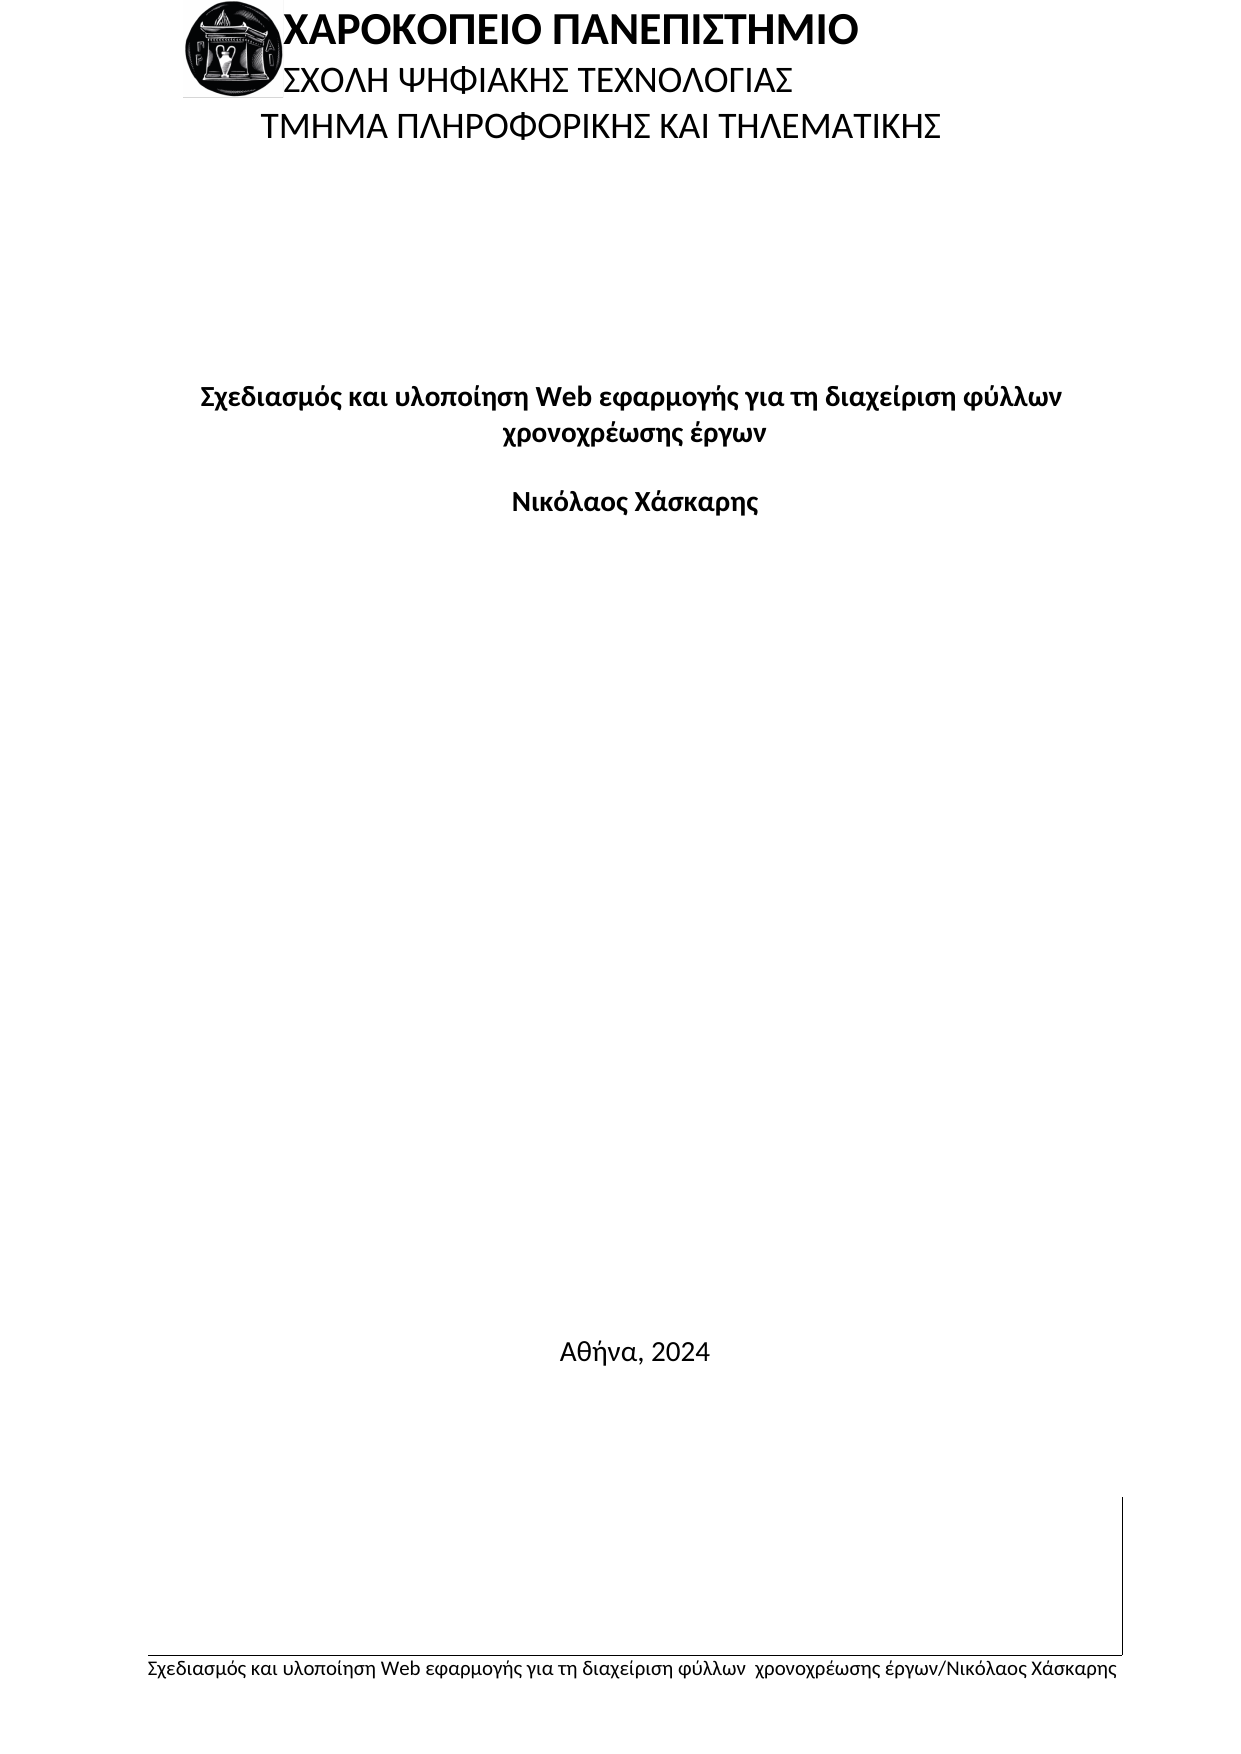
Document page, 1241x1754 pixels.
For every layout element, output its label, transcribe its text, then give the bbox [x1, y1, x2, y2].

text χρονοχρέωσης έργων [148, 414, 1122, 449]
text Νικόλαος Χάσκαρης [148, 483, 1122, 519]
text ΤΜΗΜΑ ΠΛΗΡΟΦΟΡΙΚΗΣ ΚΑΙ ΤΗΛΕΜΑΤΙΚΗΣ [148, 102, 1122, 148]
text Σχεδιασμός και υλοποίηση Web εφαρμογής για τη διαχείριση φύλλων [148, 378, 1122, 414]
text ΣΧΟΛΗ ΨΗΦΙΑΚΗΣ ΤΕΧΝΟΛΟΓΙΑΣ [148, 56, 1122, 102]
text [148, 0, 183, 56]
text Αθήνα, 2024 [148, 1333, 1122, 1368]
text ΧΑΡΟΚΟΠΕΙΟ ΠΑΝΕΠΙΣΤΗΜΙΟ [284, 0, 1122, 56]
